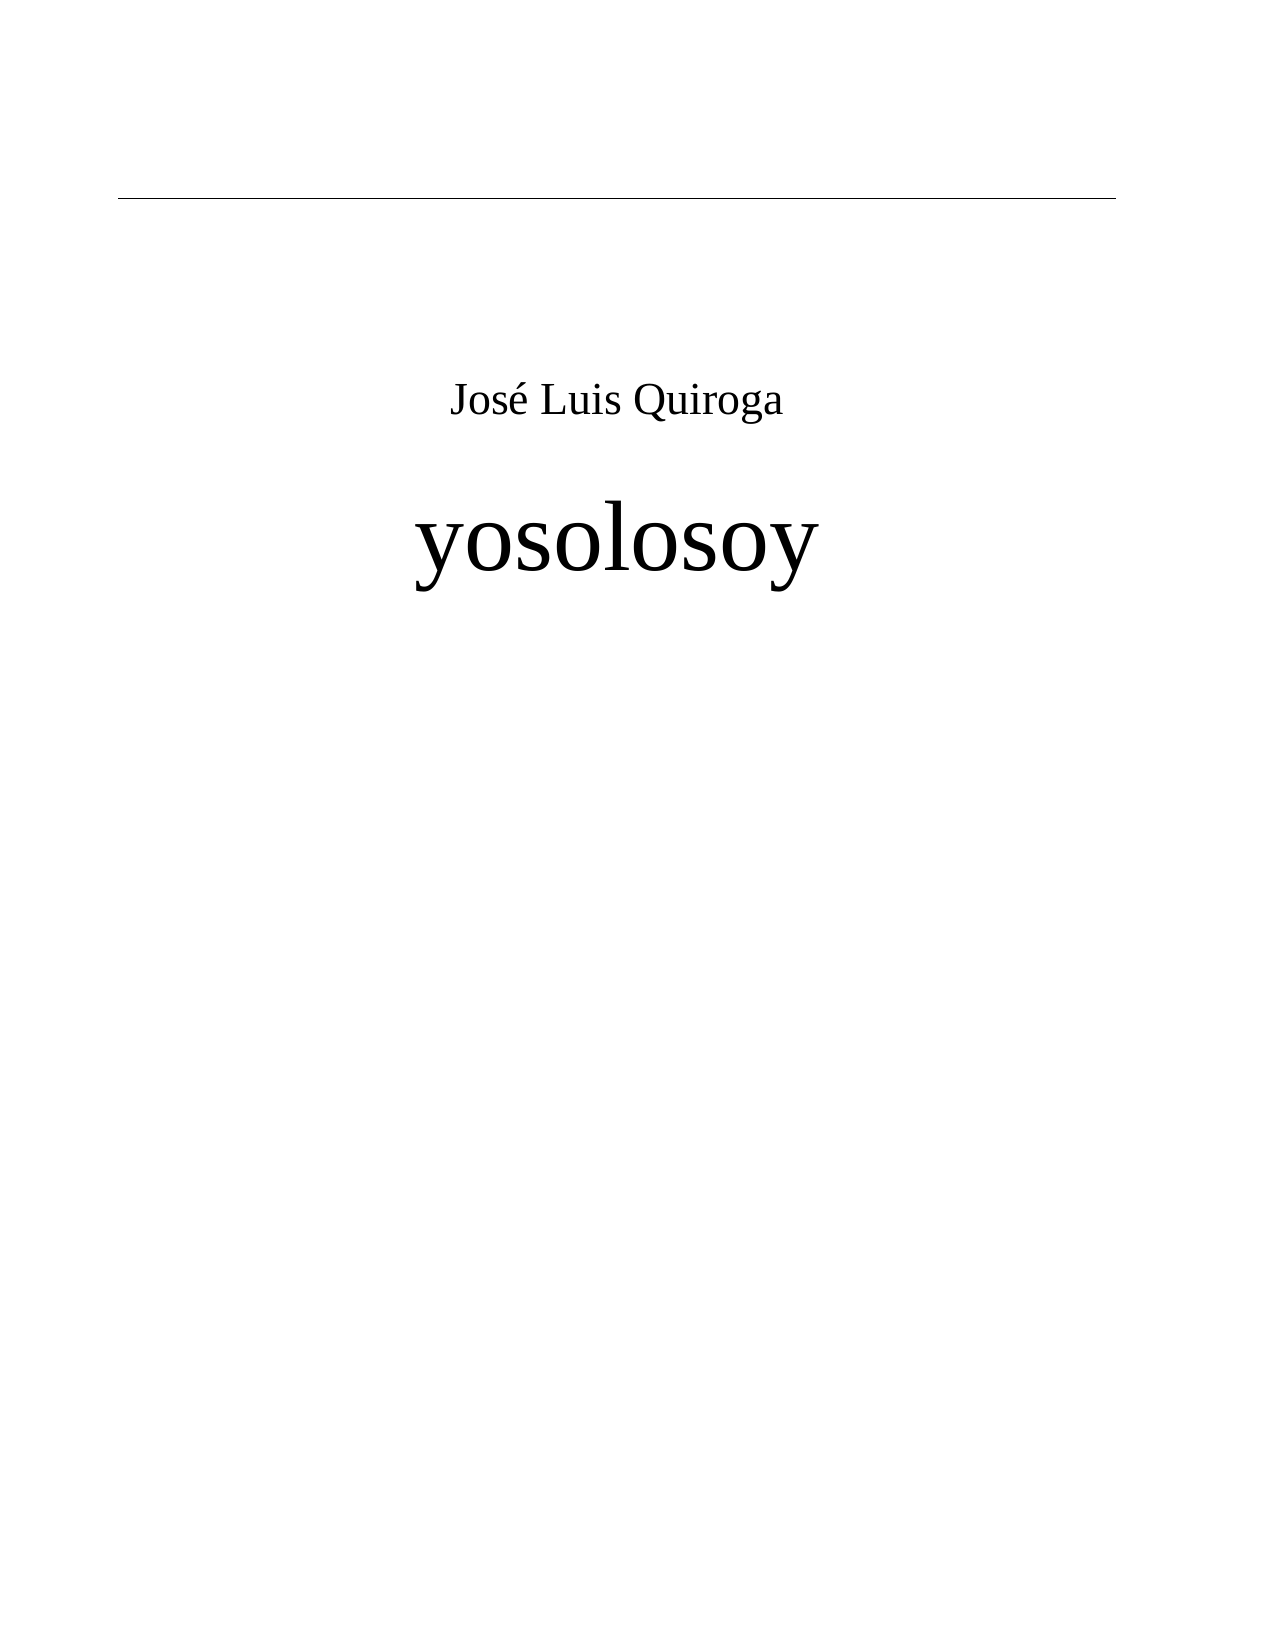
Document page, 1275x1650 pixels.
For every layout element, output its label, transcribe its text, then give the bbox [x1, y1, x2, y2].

text yosolosoy [118, 477, 1116, 592]
text José Luis Quiroga [118, 372, 1116, 425]
